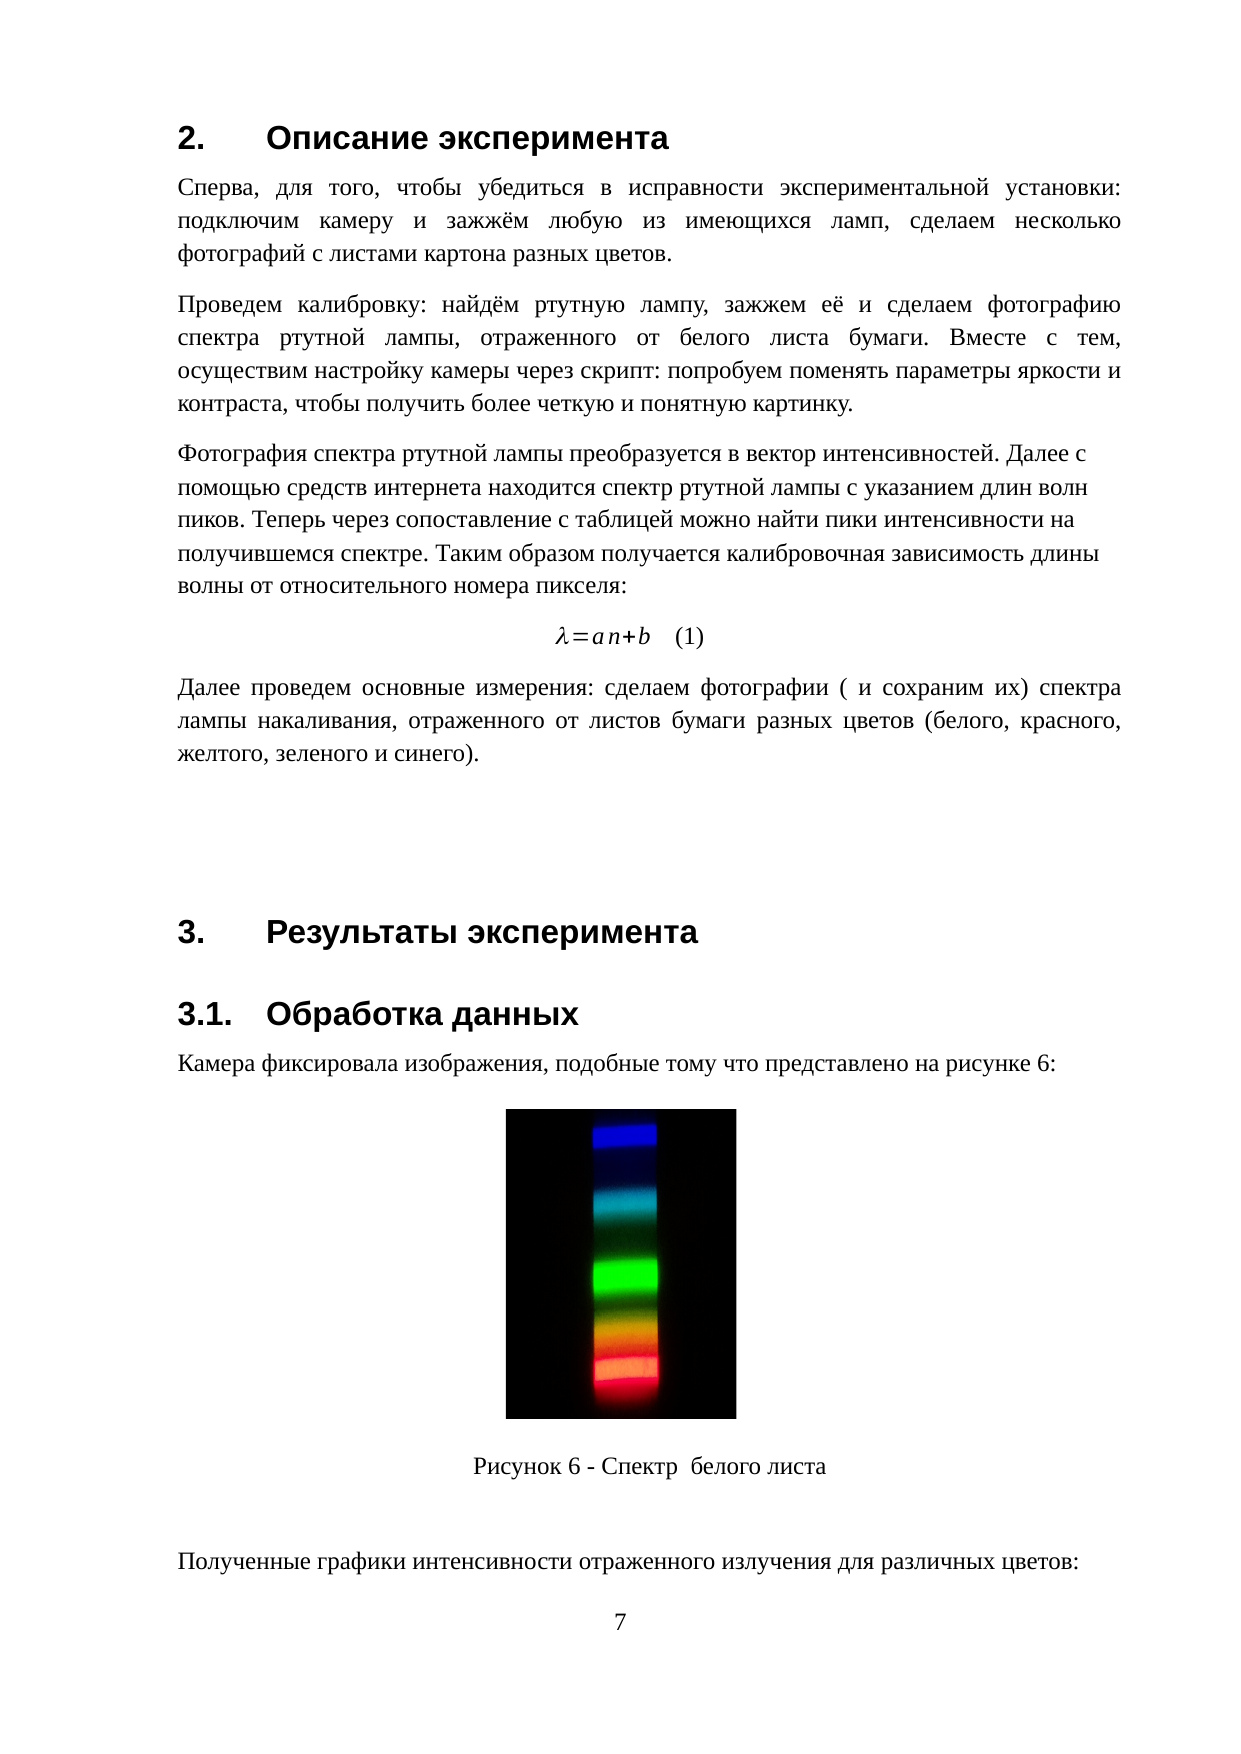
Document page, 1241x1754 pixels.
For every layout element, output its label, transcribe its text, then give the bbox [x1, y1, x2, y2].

text Сперва, для того, чтобы убедиться в исправности экспериментальной установки: подключим камеру и зажжём любую из имеющихся ламп, сделаем несколько фотографий с листами картона разных цветов. [177, 172, 1122, 267]
text Далее проведем основные измерения: сделаем фотографии ( и сохраним их) спектра лампы накаливания, отраженного от листов бумаги разных цветов (белого, красного, желтого, зеленого и синего). [177, 672, 1122, 767]
subtitle Результаты эксперимента [177, 912, 1093, 951]
text Рисунок 6 - Спектр белого листа [177, 1418, 1122, 1479]
text Фотография спектра ртутной лампы преобразуется в вектор интенсивностей. Далее с помощью средств интернета находится спектр ртутной лампы с указанием длин волн пиков. Теперь через сопоставление с таблицей можно найти пики интенсивности на получившемся спектре. Таким образом получается калибровочная зависимость длины волны от относительного номера пикселя: [177, 438, 1122, 599]
picture [505, 1109, 737, 1419]
text (1) [118, 621, 1122, 650]
subtitle Обработка данных [177, 994, 1093, 1032]
text Полученные графики интенсивности отраженного излучения для различных цветов: [177, 1546, 1122, 1574]
text Проведем калибровку: найдём ртутную лампу, зажжем её и сделаем фотографию спектра ртутной лампы, отраженного от белого листа бумаги. Вместе с тем, осуществим настройку камеры через скрипт: попробуем поменять параметры яркости и контраста, чтобы получить более четкую и понятную картинку. [177, 289, 1122, 417]
subtitle Описание эксперимента [177, 118, 1093, 157]
text Камера фиксировала изображения, подобные тому что представлено на рисунке 6: [177, 1048, 1122, 1077]
